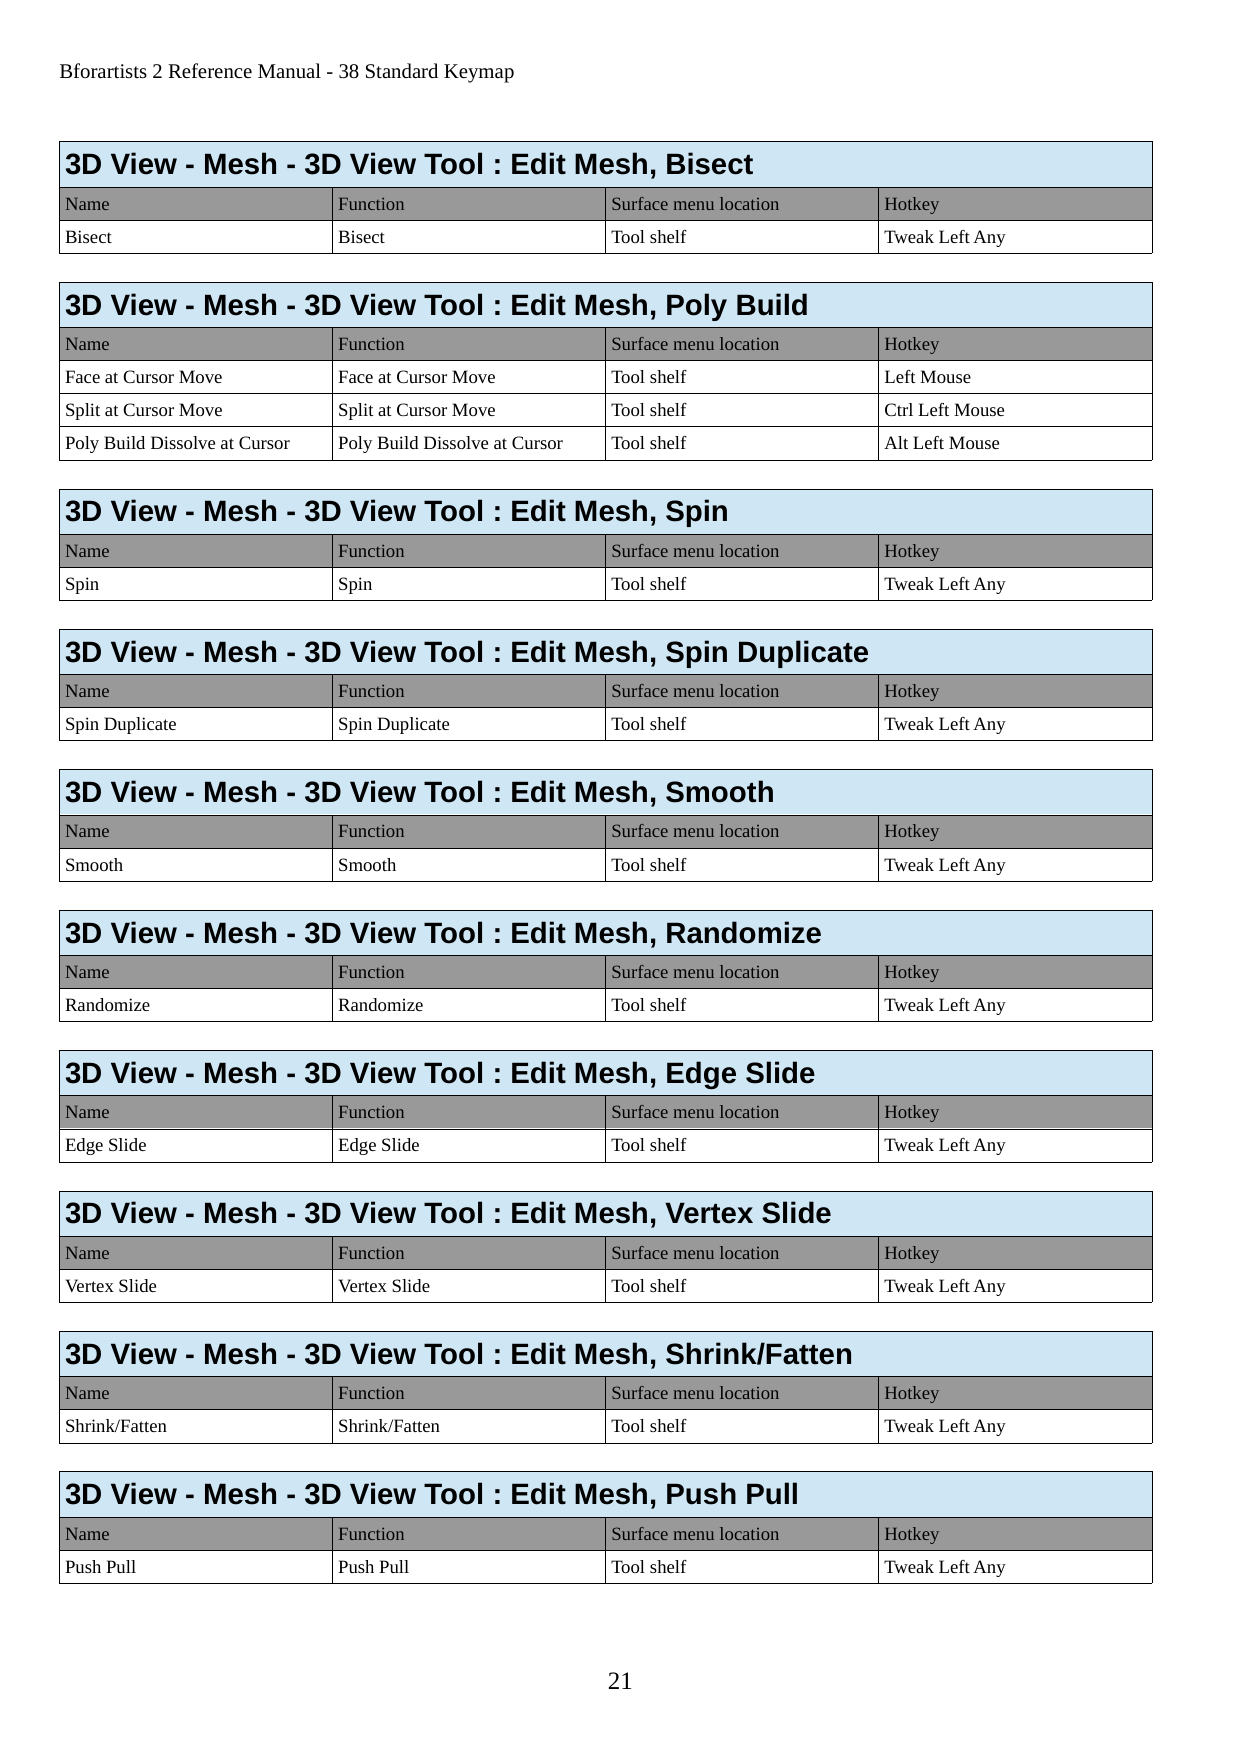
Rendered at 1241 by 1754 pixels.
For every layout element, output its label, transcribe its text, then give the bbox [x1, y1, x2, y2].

table_cell Function [333, 328, 605, 360]
table_cell Function [333, 188, 605, 220]
table_cell Spin Duplicate [333, 708, 605, 740]
table_cell Tool shelf [606, 1551, 878, 1583]
table_cell Function [333, 956, 605, 988]
table_header 3D View - Mesh - 3D View Tool : Edit Mesh, Vertex Slide [60, 1192, 1152, 1236]
table_cell Hotkey [879, 956, 1152, 988]
table_cell Name [60, 1096, 332, 1128]
table_cell Surface menu location [606, 1096, 878, 1128]
table_cell Surface menu location [606, 1237, 878, 1269]
table_cell Tweak Left Any [879, 1130, 1152, 1162]
table_cell Name [60, 1237, 332, 1269]
table_cell Tool shelf [606, 1270, 878, 1302]
table_cell Edge Slide [333, 1130, 605, 1162]
table_cell Spin [60, 568, 332, 600]
table_cell Tool shelf [606, 989, 878, 1021]
table_header 3D View - Mesh - 3D View Tool : Edit Mesh, Randomize [60, 911, 1152, 955]
table_cell Tool shelf [606, 568, 878, 600]
table_cell Bisect [60, 221, 332, 253]
table_cell Split at Cursor Move [333, 394, 605, 426]
table_cell Hotkey [879, 328, 1152, 360]
table_cell Shrink/Fatten [60, 1410, 332, 1442]
table_header 3D View - Mesh - 3D View Tool : Edit Mesh, Spin Duplicate [60, 630, 1152, 674]
table_cell Name [60, 816, 332, 848]
table_cell Hotkey [879, 535, 1152, 567]
table_cell Function [333, 1096, 605, 1128]
table_cell Function [333, 1377, 605, 1409]
table_cell Name [60, 328, 332, 360]
table_cell Shrink/Fatten [333, 1410, 605, 1442]
table_cell Poly Build Dissolve at Cursor [60, 427, 332, 459]
table_cell Hotkey [879, 1377, 1152, 1409]
table_cell Function [333, 1518, 605, 1550]
table_cell Tool shelf [606, 361, 878, 393]
table_cell Randomize [60, 989, 332, 1021]
table_cell Tool shelf [606, 849, 878, 881]
table_cell Alt Left Mouse [879, 427, 1152, 459]
table_cell Tweak Left Any [879, 1270, 1152, 1302]
table_cell Tool shelf [606, 1130, 878, 1162]
table_cell Tool shelf [606, 221, 878, 253]
table_cell Smooth [333, 849, 605, 881]
table_cell Function [333, 535, 605, 567]
table_cell Hotkey [879, 675, 1152, 707]
table_cell Smooth [60, 849, 332, 881]
table_cell Function [333, 675, 605, 707]
table_cell Surface menu location [606, 1518, 878, 1550]
table_cell Hotkey [879, 1237, 1152, 1269]
table_cell Face at Cursor Move [333, 361, 605, 393]
table_cell Name [60, 956, 332, 988]
table_cell Tool shelf [606, 708, 878, 740]
table_cell Tweak Left Any [879, 1410, 1152, 1442]
table_cell Bisect [333, 221, 605, 253]
table_header 3D View - Mesh - 3D View Tool : Edit Mesh, Poly Build [60, 283, 1152, 327]
table_cell Name [60, 675, 332, 707]
table_cell Tool shelf [606, 1410, 878, 1442]
table_cell Surface menu location [606, 1377, 878, 1409]
table_cell Surface menu location [606, 188, 878, 220]
table_cell Tweak Left Any [879, 568, 1152, 600]
table_cell Vertex Slide [60, 1270, 332, 1302]
table_cell Left Mouse [879, 361, 1152, 393]
table_cell Hotkey [879, 816, 1152, 848]
table_cell Hotkey [879, 1518, 1152, 1550]
table_cell Tool shelf [606, 427, 878, 459]
table_cell Name [60, 188, 332, 220]
table_cell Tweak Left Any [879, 849, 1152, 881]
table_cell Push Pull [60, 1551, 332, 1583]
table_cell Tweak Left Any [879, 221, 1152, 253]
table_cell Tweak Left Any [879, 989, 1152, 1021]
table_cell Edge Slide [60, 1130, 332, 1162]
table_cell Name [60, 1377, 332, 1409]
table_cell Face at Cursor Move [60, 361, 332, 393]
table_cell Hotkey [879, 188, 1152, 220]
table_cell Surface menu location [606, 675, 878, 707]
table_cell Tweak Left Any [879, 1551, 1152, 1583]
table_cell Randomize [333, 989, 605, 1021]
table_cell Hotkey [879, 1096, 1152, 1128]
table_cell Function [333, 816, 605, 848]
table_cell Vertex Slide [333, 1270, 605, 1302]
table_header 3D View - Mesh - 3D View Tool : Edit Mesh, Spin [60, 490, 1152, 534]
table_cell Surface menu location [606, 956, 878, 988]
table_header 3D View - Mesh - 3D View Tool : Edit Mesh, Smooth [60, 770, 1152, 814]
table_cell Push Pull [333, 1551, 605, 1583]
table_cell Tweak Left Any [879, 708, 1152, 740]
table_header 3D View - Mesh - 3D View Tool : Edit Mesh, Shrink/Fatten [60, 1332, 1152, 1376]
table_cell Split at Cursor Move [60, 394, 332, 426]
table_cell Surface menu location [606, 328, 878, 360]
table_cell Poly Build Dissolve at Cursor [333, 427, 605, 459]
table_cell Name [60, 535, 332, 567]
table_cell Function [333, 1237, 605, 1269]
table_header 3D View - Mesh - 3D View Tool : Edit Mesh, Push Pull [60, 1472, 1152, 1517]
table_cell Surface menu location [606, 535, 878, 567]
table_cell Spin Duplicate [60, 708, 332, 740]
table_cell Surface menu location [606, 816, 878, 848]
table_header 3D View - Mesh - 3D View Tool : Edit Mesh, Edge Slide [60, 1051, 1152, 1095]
table_header 3D View - Mesh - 3D View Tool : Edit Mesh, Bisect [60, 142, 1152, 187]
table_cell Ctrl Left Mouse [879, 394, 1152, 426]
table_cell Spin [333, 568, 605, 600]
table_cell Name [60, 1518, 332, 1550]
table_cell Tool shelf [606, 394, 878, 426]
